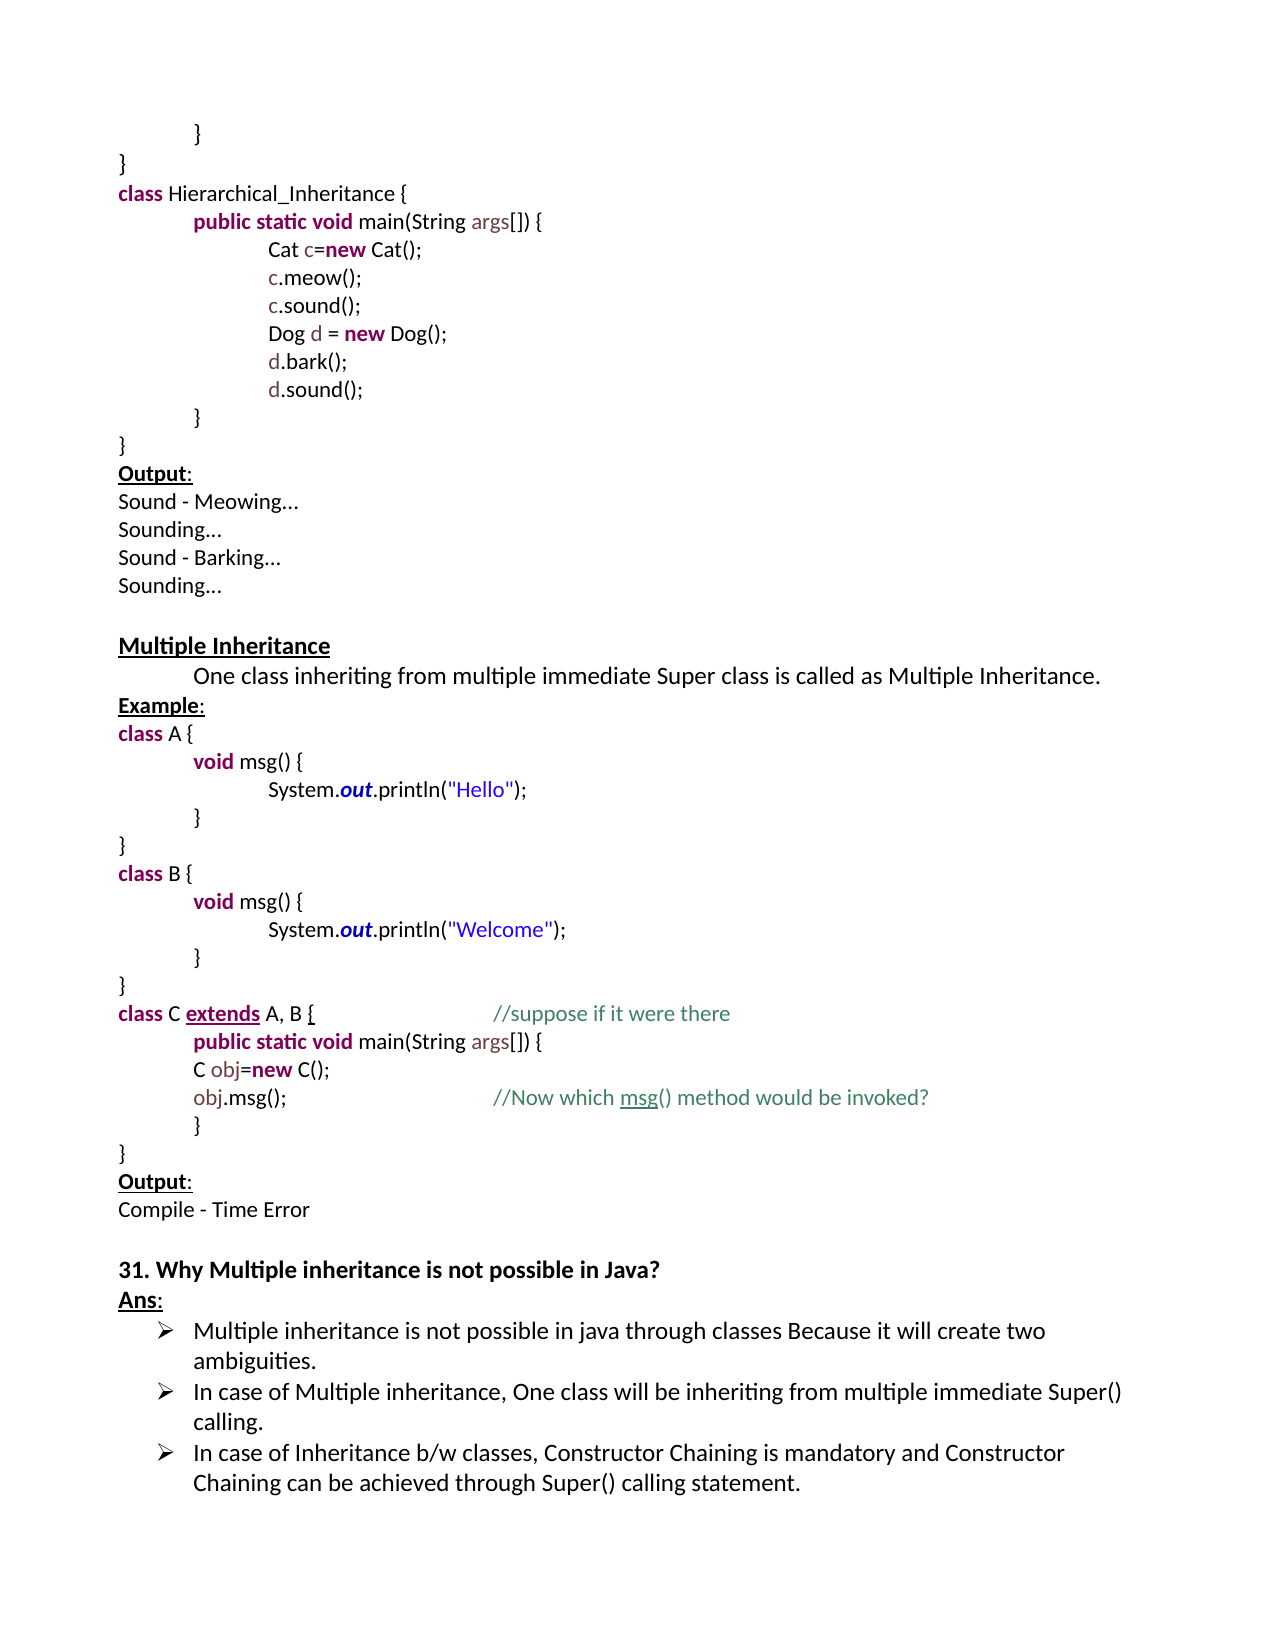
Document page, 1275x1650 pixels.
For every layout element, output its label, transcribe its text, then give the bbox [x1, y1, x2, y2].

list In case of Multiple inheritance, One class will be inheriting from multiple immediate Super() calling. [156, 1376, 1157, 1437]
text Dog d = new Dog(); [118, 319, 1157, 347]
text System.out.println("Welcome"); [118, 915, 1157, 943]
text } [118, 403, 1157, 431]
text } [118, 1139, 1157, 1167]
text Sound - Barking... [118, 543, 1157, 571]
text Sound - Meowing... [118, 487, 1157, 515]
text } [118, 943, 1157, 971]
text obj.msg(); //Now which msg() method would be invoked? [118, 1083, 1157, 1111]
text Ans: [118, 1284, 1157, 1315]
text Output: [118, 459, 1157, 487]
text System.out.println("Hello"); [118, 775, 1157, 803]
text } [118, 431, 1157, 459]
text public static void main(String args[]) { [118, 207, 1157, 235]
list In case of Inheritance b/w classes, Constructor Chaining is mandatory and Constructor Chaining can be achieved through Super() calling statement. [156, 1437, 1157, 1498]
text C obj=new C(); [118, 1055, 1157, 1083]
text } [118, 149, 1157, 179]
text Output: [118, 1167, 1157, 1195]
text d.bark(); [118, 347, 1157, 375]
text Sounding... [118, 571, 1157, 599]
text d.sound(); [118, 375, 1157, 403]
text } [118, 831, 1157, 859]
text } [118, 803, 1157, 831]
text c.meow(); [118, 263, 1157, 291]
text Example: [118, 691, 1157, 719]
text class Hierarchical_Inheritance { [118, 179, 1157, 207]
text void msg() { [118, 747, 1157, 775]
text class B { [118, 859, 1157, 887]
text 31. Why Multiple inheritance is not possible in Java? [118, 1254, 1157, 1284]
text Cat c=new Cat(); [118, 235, 1157, 263]
text class C extends A, B { //suppose if it were there [118, 999, 1157, 1027]
list Multiple inheritance is not possible in java through classes Because it will create two ambiguities. [156, 1315, 1157, 1376]
text One class inheriting from multiple immediate Super class is called as Multiple Inheritance. [118, 661, 1157, 691]
text Compile - Time Error [118, 1195, 1157, 1223]
text Sounding... [118, 515, 1157, 543]
text } [118, 971, 1157, 999]
text } [118, 1111, 1157, 1139]
text class A { [118, 719, 1157, 747]
text void msg() { [118, 887, 1157, 915]
text public static void main(String args[]) { [118, 1027, 1157, 1055]
text c.sound(); [118, 291, 1157, 319]
text } [118, 118, 1157, 149]
text Multiple Inheritance [118, 630, 1157, 661]
